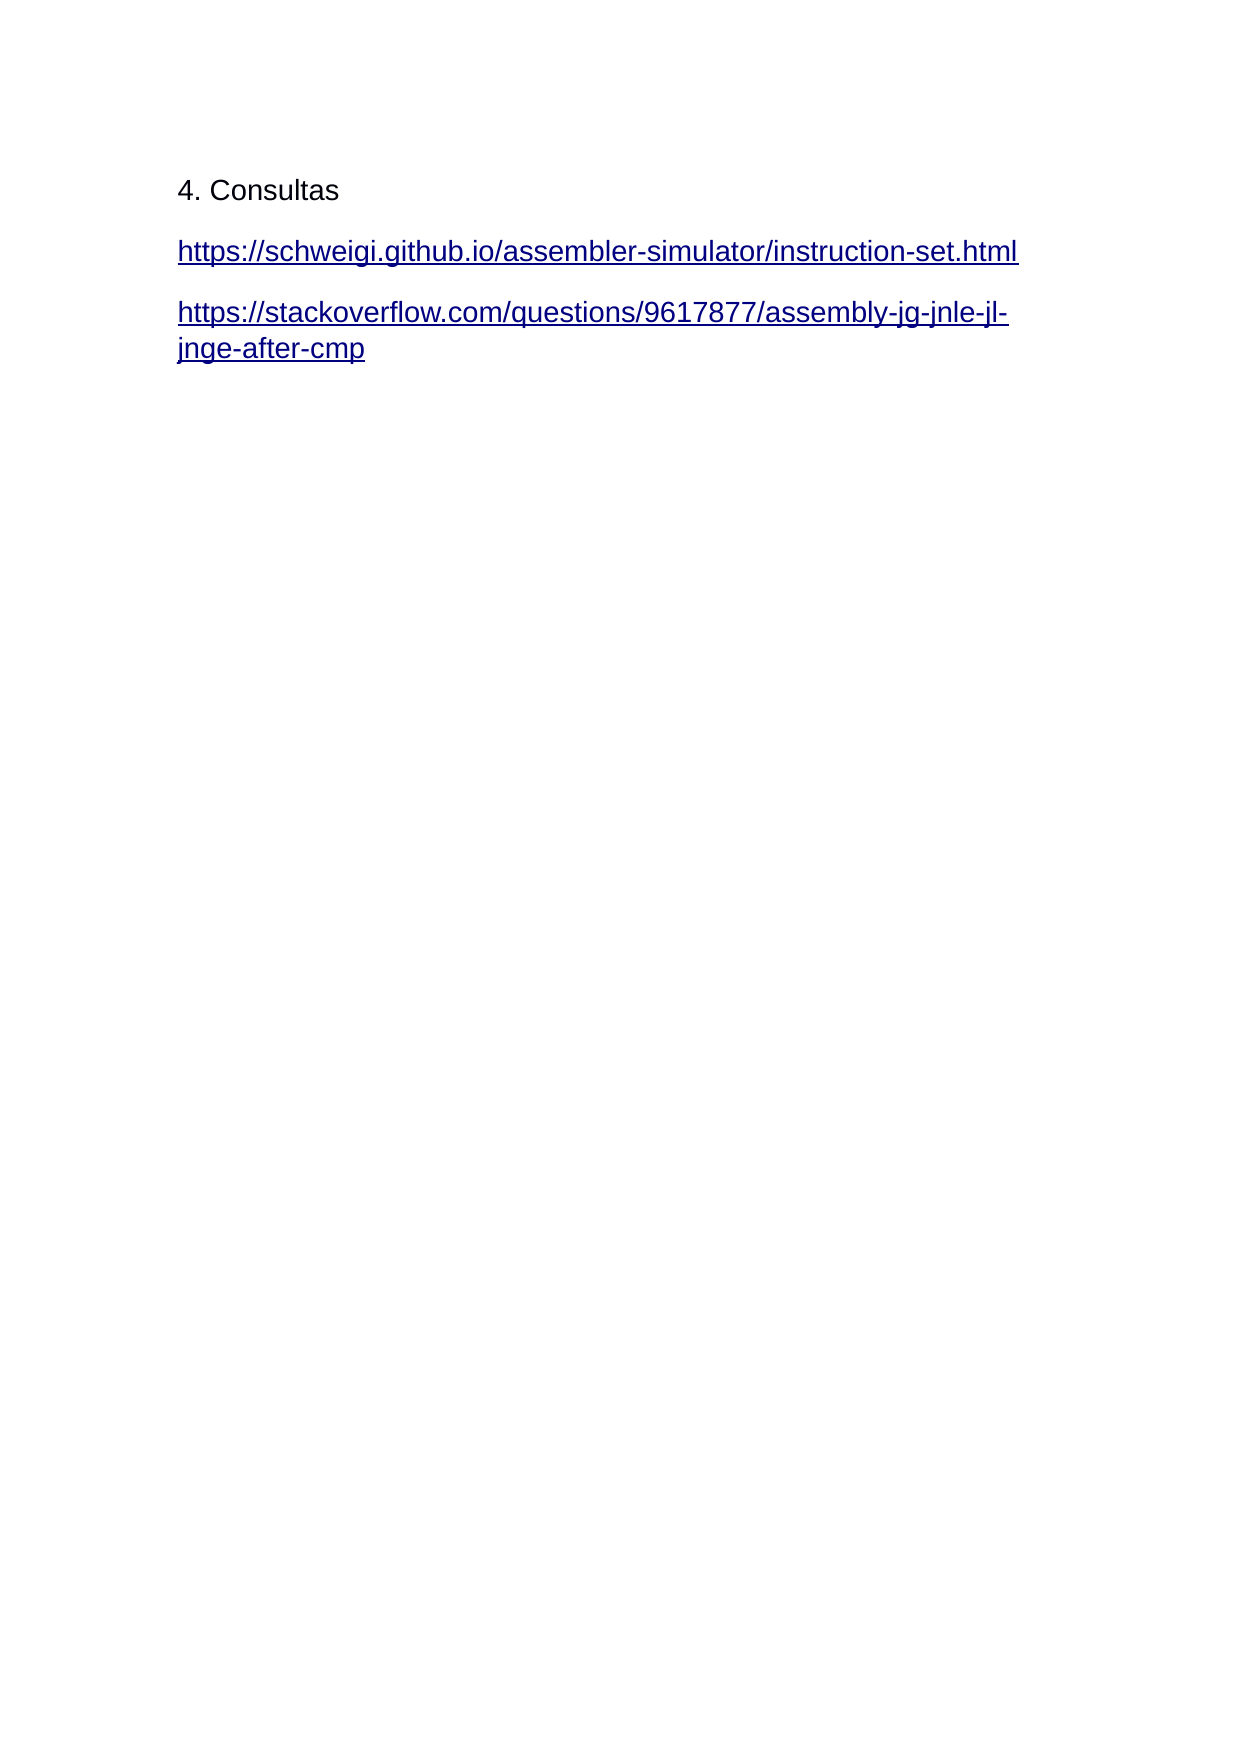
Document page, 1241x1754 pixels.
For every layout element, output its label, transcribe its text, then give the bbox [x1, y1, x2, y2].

subtitle https://schweigi.github.io/assembler-simulator/instruction-set.html [177, 234, 1063, 267]
subtitle 4. Consultas [177, 173, 1063, 206]
subtitle https://stackoverflow.com/questions/9617877/assembly-jg-jnle-jl-jnge-after-cmp [177, 295, 1063, 364]
